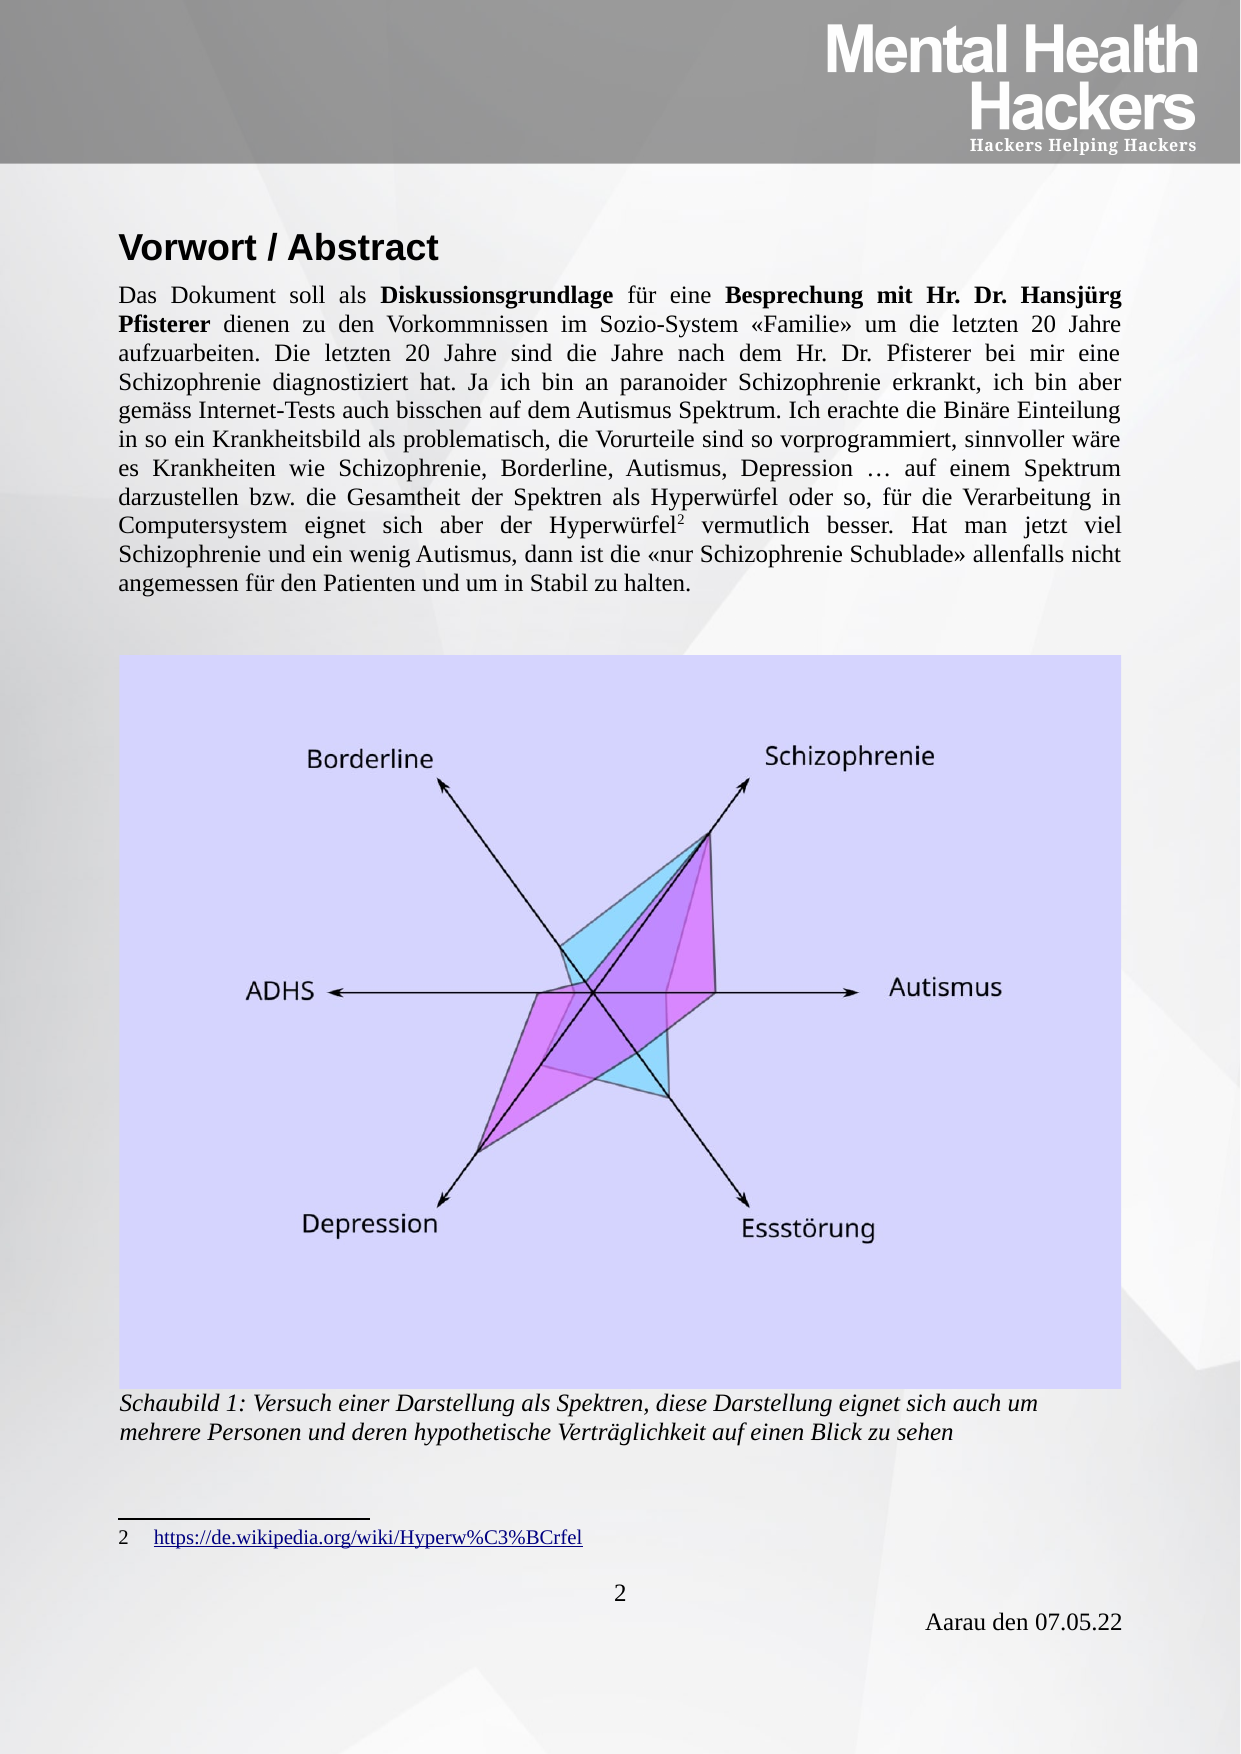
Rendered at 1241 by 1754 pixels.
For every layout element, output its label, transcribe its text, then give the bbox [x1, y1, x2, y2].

text Das Dokument soll als Diskussionsgrundlage für eine Besprechung mit Hr. Dr. Hansjürg Pfisterer dienen zu den Vorkommnissen im Sozio-System «Familie» um die letzten 20 Jahre aufzuarbeiten. Die letzten 20 Jahre sind die Jahre nach dem Hr. Dr. Pfisterer bei mir eine Schizophrenie diagnostiziert hat. Ja ich bin an paranoider Schizophrenie erkrankt, ich bin aber gemäss Internet-Tests auch bisschen auf dem Autismus Spektrum. Ich erachte die Binäre Einteilung in so ein Krankheitsbild als problematisch, die Vorurteile sind so vorprogrammiert, sinnvoller wäre es Krankheiten wie Schizophrenie, Borderline, Autismus, Depression … auf einem Spektrum darzustellen bzw. die Gesamtheit der Spektren als Hyperwürfel oder so, für die Verarbeitung in Computersystem eignet sich aber der Hyperwürfel vermutlich besser. Hat man jetzt viel Schizophrenie und ein wenig Autismus, dann ist die «nur Schizophrenie Schublade» allenfalls nicht angemessen für den Patienten und um in Stabil zu halten. [118, 281, 1122, 597]
subtitle Vorwort / Abstract [118, 225, 1122, 268]
picture [0, 0, 1241, 1754]
text Schaubild 1: Versuch einer Darstellung als Spektren, diese Darstellung eignet sich auch um mehrere Personen und deren hypothetische Verträglichkeit auf einen Blick zu sehen [119, 1389, 1121, 1446]
text https://de.wikipedia.org/wiki/Hyperw%C3%BCrfel [118, 1525, 1122, 1549]
